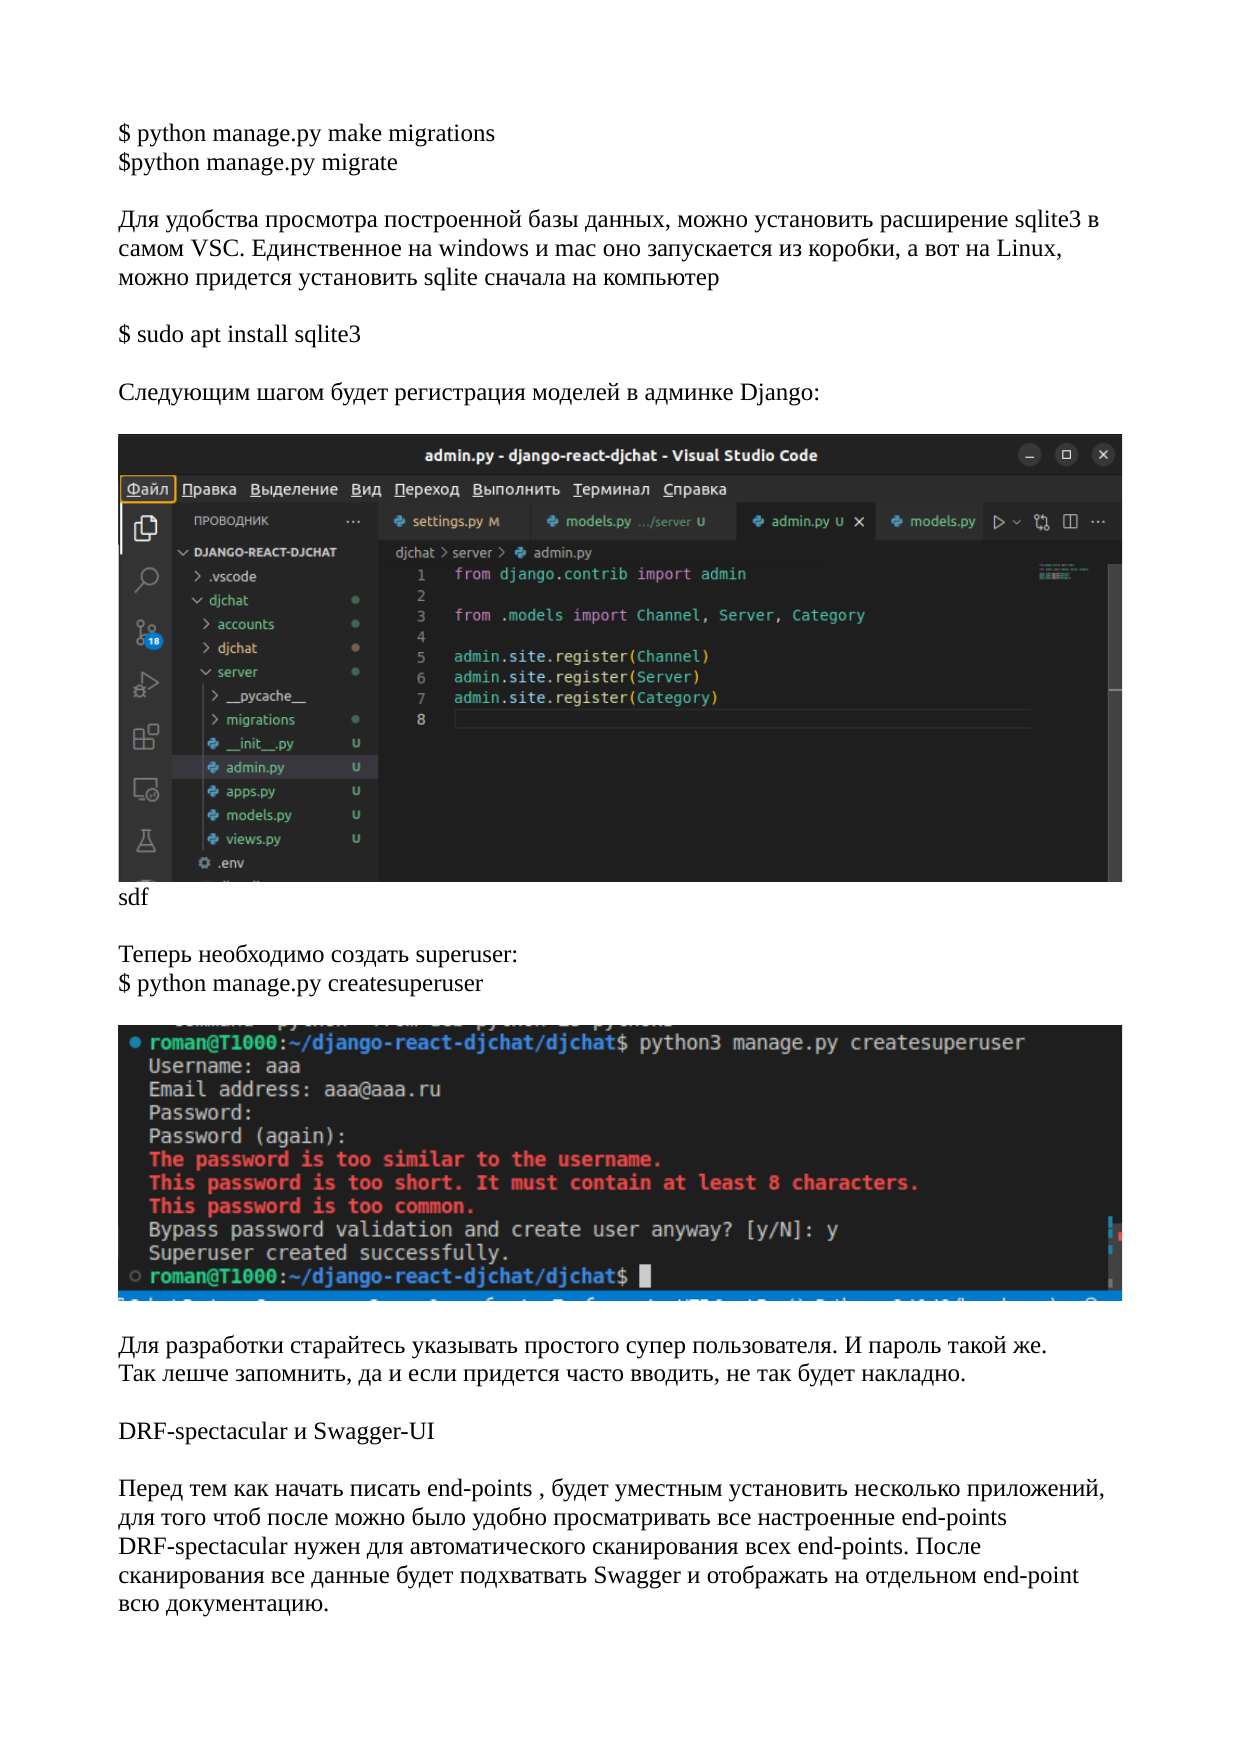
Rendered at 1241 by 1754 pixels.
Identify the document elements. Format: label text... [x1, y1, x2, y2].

text $ python manage.py createsuperuser [118, 968, 1122, 997]
text Так лешче запомнить, да и если придется часто вводить, не так будет накладно. [118, 1358, 1122, 1387]
picture [118, 434, 1123, 882]
text $ python manage.py make migrations [118, 118, 1122, 147]
text Для разработки старайтесь указывать простого супер пользователя. И пароль такой же. [118, 1330, 1122, 1358]
text $ sudo apt install sqlite3 [118, 319, 1122, 348]
text Для удобства просмотра построенной базы данных, можно установить расширение sqlite3 в самом VSC. Единственное на windows и mac оно запускается из коробки, а вот на Linux, можно придется установить sqlite сначала на компьютер [118, 204, 1122, 291]
picture [118, 1025, 1123, 1301]
text Теперь необходимо создать superuser: [118, 939, 1122, 968]
text DRF-spectacular нужен для автоматического сканирования всех end-points. После сканирования все данные будет подхватвать Swagger и отображать на отдельном end-point всю документацию. [118, 1531, 1122, 1617]
text Перед тем как начать писать end-points , будет уместным установить несколько приложений, для того чтоб после можно было удобно просматривать все настроенные end-points [118, 1473, 1122, 1531]
text Следующим шагом будет регистрация моделей в админке Django: [118, 377, 1122, 406]
text DRF-spectacular и Swagger-UI [118, 1416, 1122, 1445]
text sdf [118, 882, 1122, 910]
text $python manage.py migrate [118, 147, 1122, 176]
